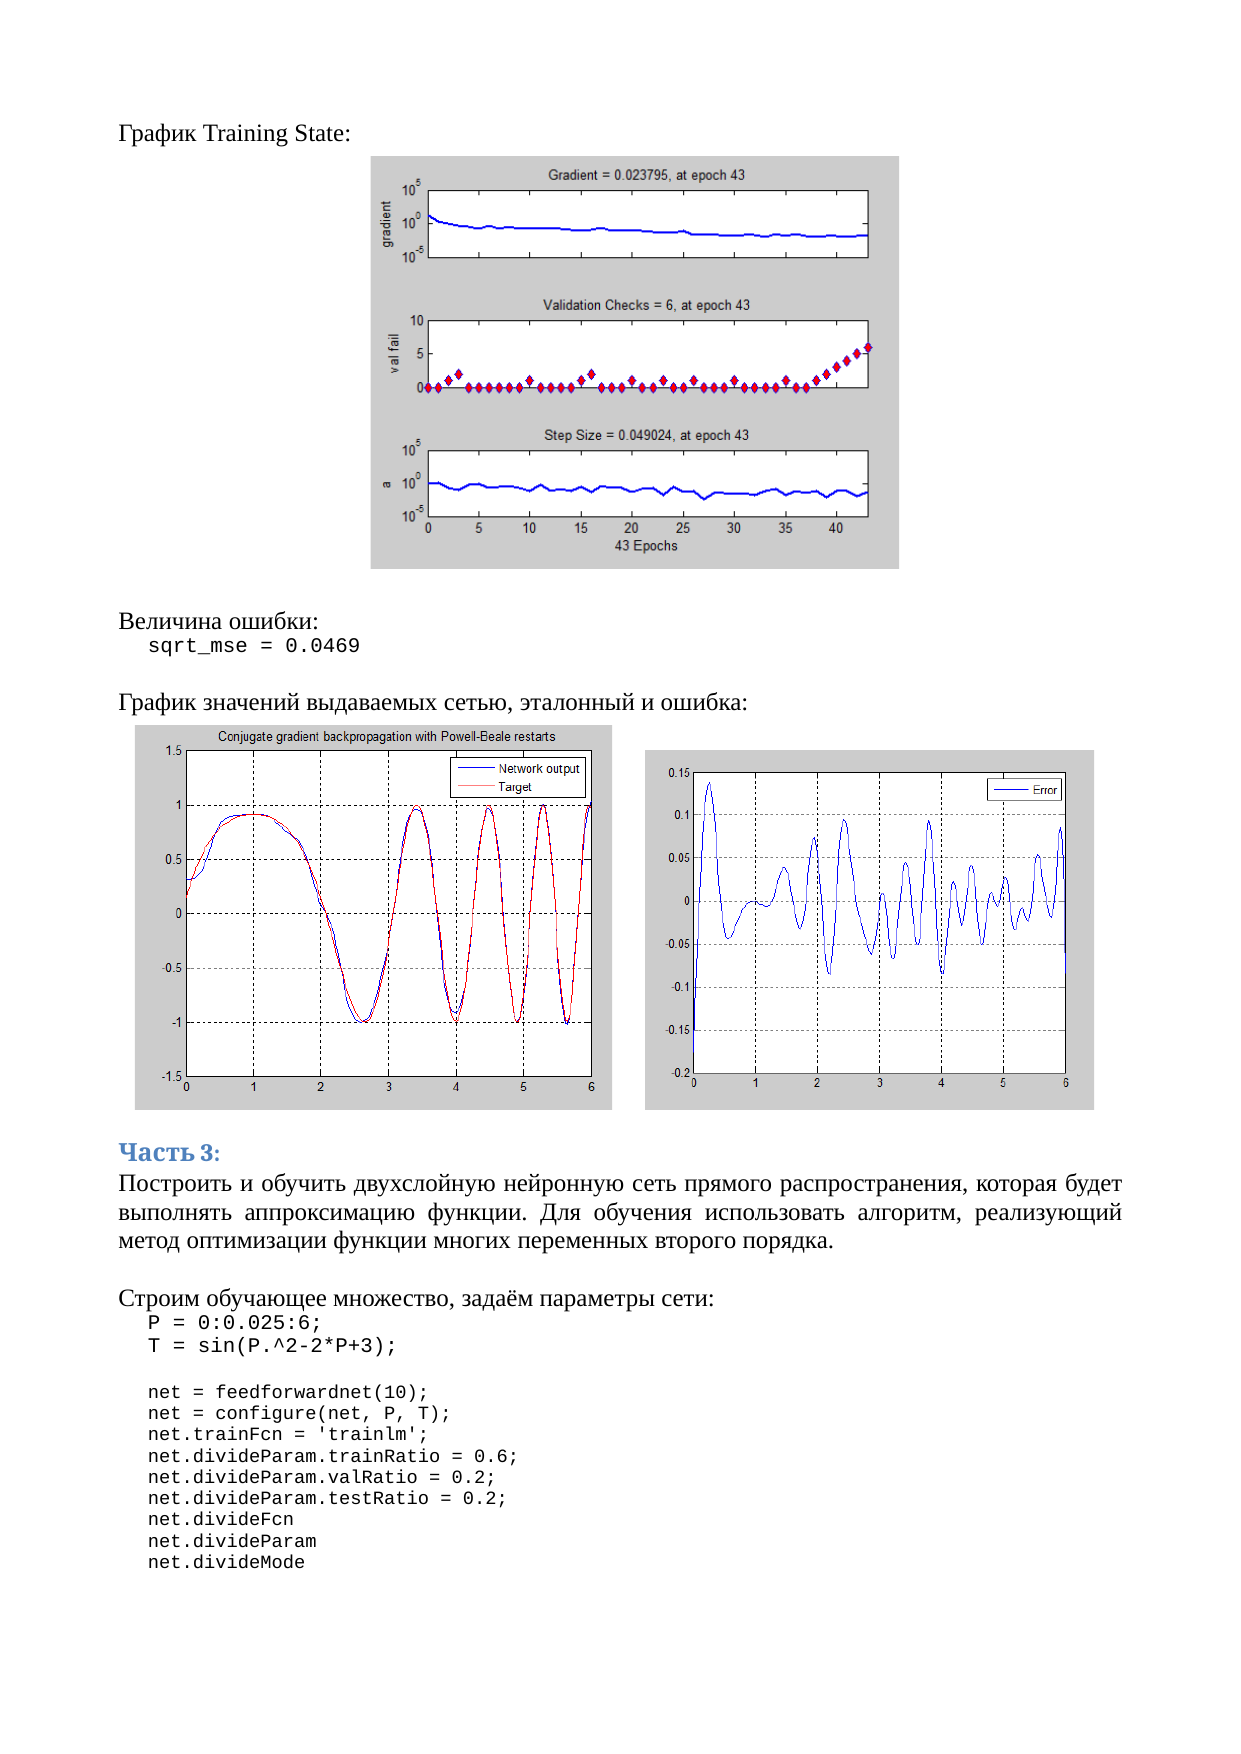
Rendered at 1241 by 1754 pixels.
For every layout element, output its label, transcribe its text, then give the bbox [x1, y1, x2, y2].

picture [134, 725, 613, 1110]
subtitle Часть 3: [118, 1139, 1122, 1168]
text net.divideParam.valRatio = 0.2; [148, 1468, 1122, 1489]
text Величина ошибки: [118, 606, 1122, 635]
text net.divideMode [148, 1553, 1122, 1574]
text sqrt_mse = 0.0469 [148, 635, 1122, 659]
text T = sin(P.^2-2*P+3); [148, 1335, 1122, 1359]
text net.divideParam [148, 1531, 1122, 1553]
picture [645, 750, 1095, 1110]
text net = configure(net, P, T); [148, 1404, 1122, 1425]
text График значений выдаваемых сетью, эталонный и ошибка: [118, 687, 1122, 1118]
text net.divideParam.trainRatio = 0.6; [148, 1446, 1122, 1468]
text Строим обучающее множество, задаём параметры сети: [118, 1283, 1122, 1312]
text График Training State: [118, 118, 1122, 147]
picture [370, 156, 900, 569]
text net.divideFcn [148, 1510, 1122, 1531]
text net = feedforwardnet(10); [148, 1383, 1122, 1404]
text P = 0:0.025:6; [148, 1312, 1122, 1335]
text Построить и обучить двухслойную нейронную сеть прямого распространения, которая будет выполнять аппроксимацию функции. Для обучения использовать алгоритм, реализующий метод оптимизации функции многих переменных второго порядка. [118, 1168, 1122, 1254]
text net.divideParam.testRatio = 0.2; [148, 1489, 1122, 1510]
text net.trainFcn = 'trainlm'; [148, 1425, 1122, 1446]
